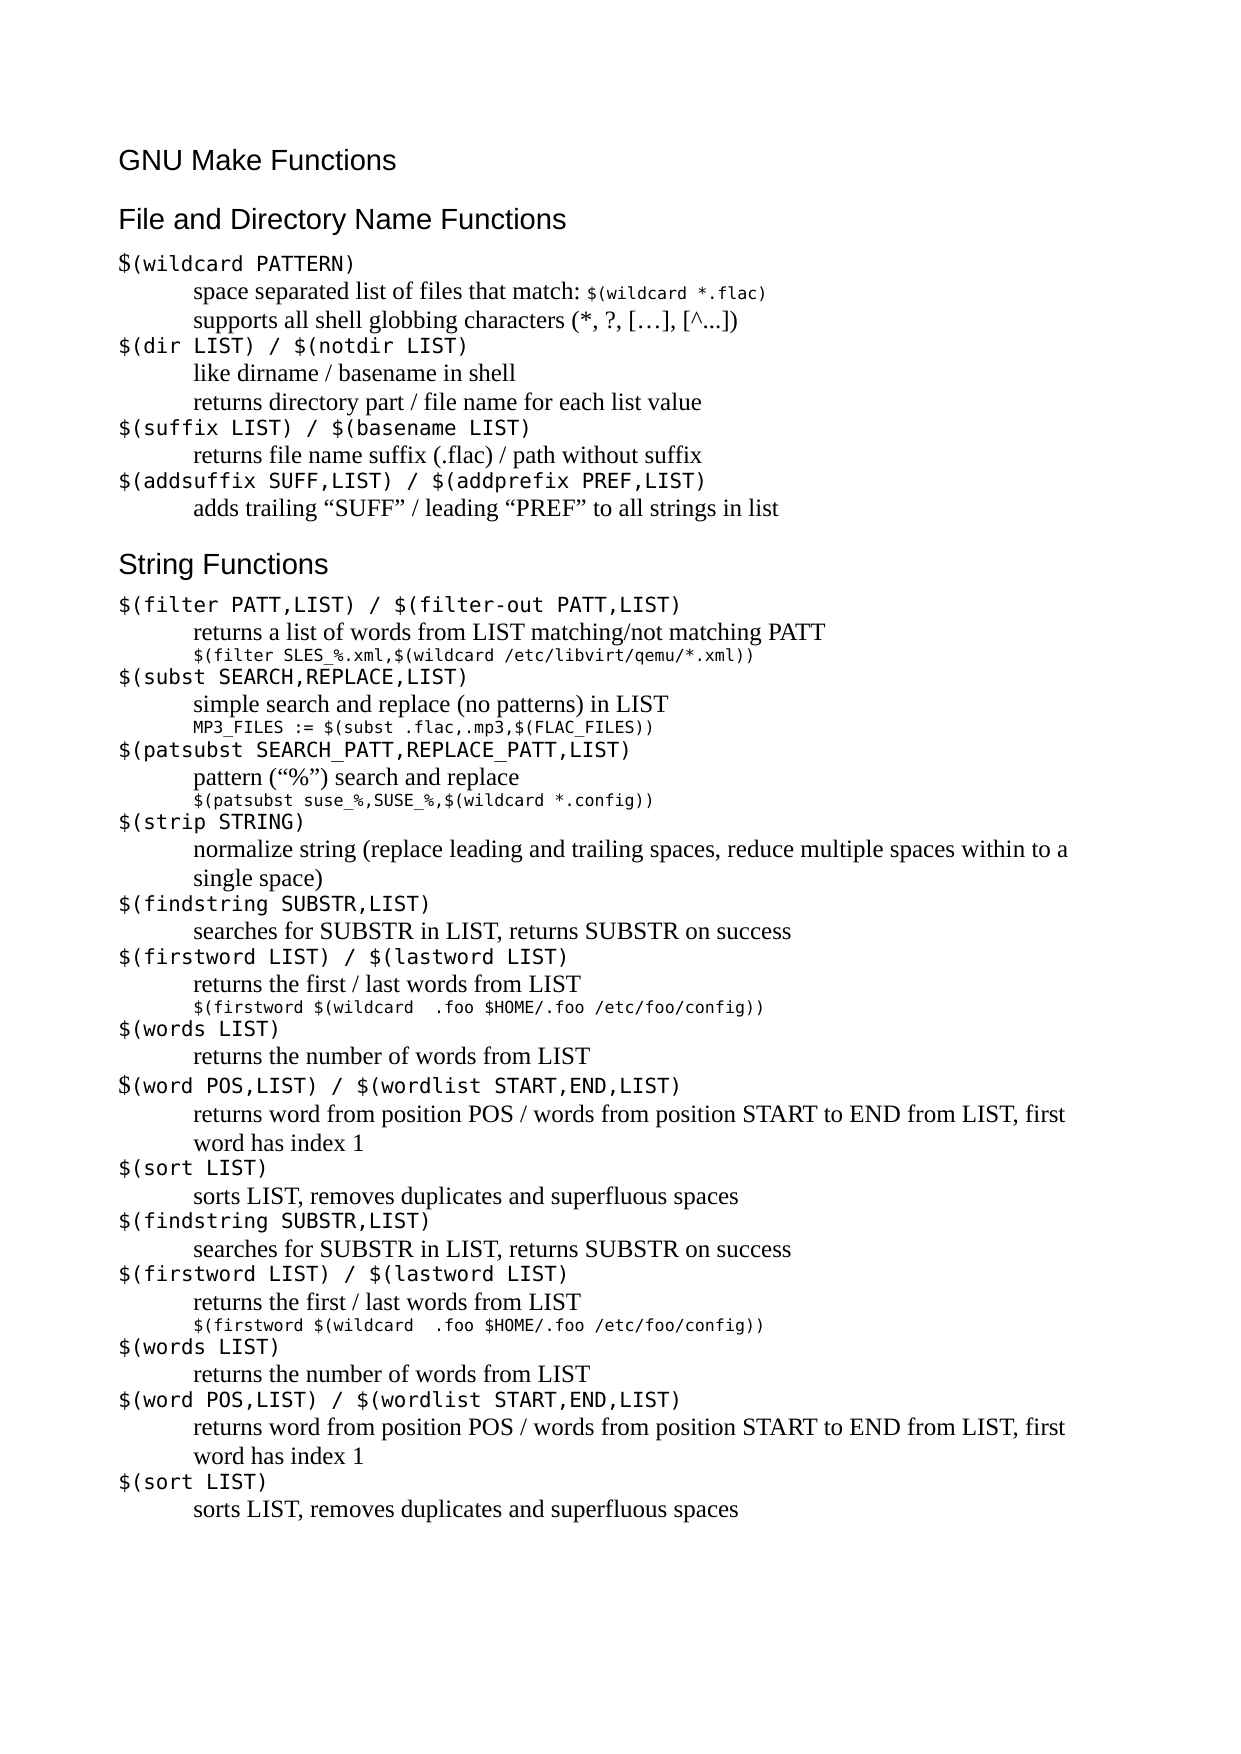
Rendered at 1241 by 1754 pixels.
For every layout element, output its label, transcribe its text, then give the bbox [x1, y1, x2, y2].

text simple search and replace (no patterns) in LIST [193, 689, 1122, 718]
text $(wildcard PATTERN) [118, 248, 1122, 276]
text searches for SUBSTR in LIST, returns SUBSTR on success [193, 1234, 1122, 1262]
text $(strip STRING) [118, 810, 1122, 834]
text $(firstword $(wildcard .foo $HOME/.foo /etc/foo/config)) [193, 998, 1122, 1017]
text searches for SUBSTR in LIST, returns SUBSTR on success [193, 916, 1122, 945]
text $(findstring SUBSTR,LIST) [118, 892, 1122, 916]
text returns the number of words from LIST [193, 1041, 1122, 1070]
text sorts LIST, removes duplicates and superfluous spaces [193, 1181, 1122, 1209]
text $(firstword LIST) / $(lastword LIST) [118, 1262, 1122, 1287]
text $(suffix LIST) / $(basename LIST) [118, 416, 1122, 440]
subtitle String Functions [118, 547, 1122, 580]
text returns file name suffix (.flac) / path without suffix [193, 440, 1122, 469]
text $(subst SEARCH,REPLACE,LIST) [118, 665, 1122, 689]
text $(firstword LIST) / $(lastword LIST) [118, 945, 1122, 969]
text $(filter PATT,LIST) / $(filter-out PATT,LIST) [118, 593, 1122, 617]
text adds trailing “SUFF” / leading “PREF” to all strings in list [193, 493, 1122, 522]
text returns the number of words from LIST [193, 1359, 1122, 1388]
text $(firstword $(wildcard .foo $HOME/.foo /etc/foo/config)) [193, 1316, 1122, 1335]
text $(word POS,LIST) / $(wordlist START,END,LIST) [118, 1070, 1122, 1099]
text pattern (“%”) search and replace [193, 762, 1122, 791]
text returns the first / last words from LIST [193, 969, 1122, 998]
text $(patsubst suse_%,SUSE_%,$(wildcard *.config)) [193, 791, 1122, 810]
text $(patsubst SEARCH_PATT,REPLACE_PATT,LIST) [118, 738, 1122, 762]
subtitle File and Directory Name Functions [118, 202, 1122, 235]
text space separated list of files that match: $(wildcard *.flac) [193, 276, 1122, 305]
text $(findstring SUBSTR,LIST) [118, 1209, 1122, 1234]
text $(sort LIST) [118, 1470, 1122, 1494]
text returns a list of words from LIST matching/not matching PATT [193, 617, 1122, 646]
text sorts LIST, removes duplicates and superfluous spaces [193, 1494, 1122, 1523]
text supports all shell globbing characters (*, ?, […], [^...]) [193, 305, 1122, 334]
text MP3_FILES := $(subst .flac,.mp3,$(FLAC_FILES)) [193, 718, 1122, 738]
text returns directory part / file name for each list value [193, 387, 1122, 416]
text normalize string (replace leading and trailing spaces, reduce multiple spaces within to a single space) [193, 834, 1122, 892]
text $(word POS,LIST) / $(wordlist START,END,LIST) [118, 1388, 1122, 1412]
text $(filter SLES_%.xml,$(wildcard /etc/libvirt/qemu/*.xml)) [193, 646, 1122, 665]
text returns word from position POS / words from position START to END from LIST, first word has index 1 [193, 1099, 1122, 1156]
text returns the first / last words from LIST [193, 1287, 1122, 1316]
text returns word from position POS / words from position START to END from LIST, first word has index 1 [193, 1412, 1122, 1470]
text like dirname / basename in shell [193, 358, 1122, 387]
subtitle GNU Make Functions [118, 143, 1122, 177]
text $(words LIST) [118, 1017, 1122, 1041]
text $(words LIST) [118, 1335, 1122, 1359]
text $(dir LIST) / $(notdir LIST) [118, 334, 1122, 358]
text $(sort LIST) [118, 1156, 1122, 1181]
text $(addsuffix SUFF,LIST) / $(addprefix PREF,LIST) [118, 469, 1122, 493]
